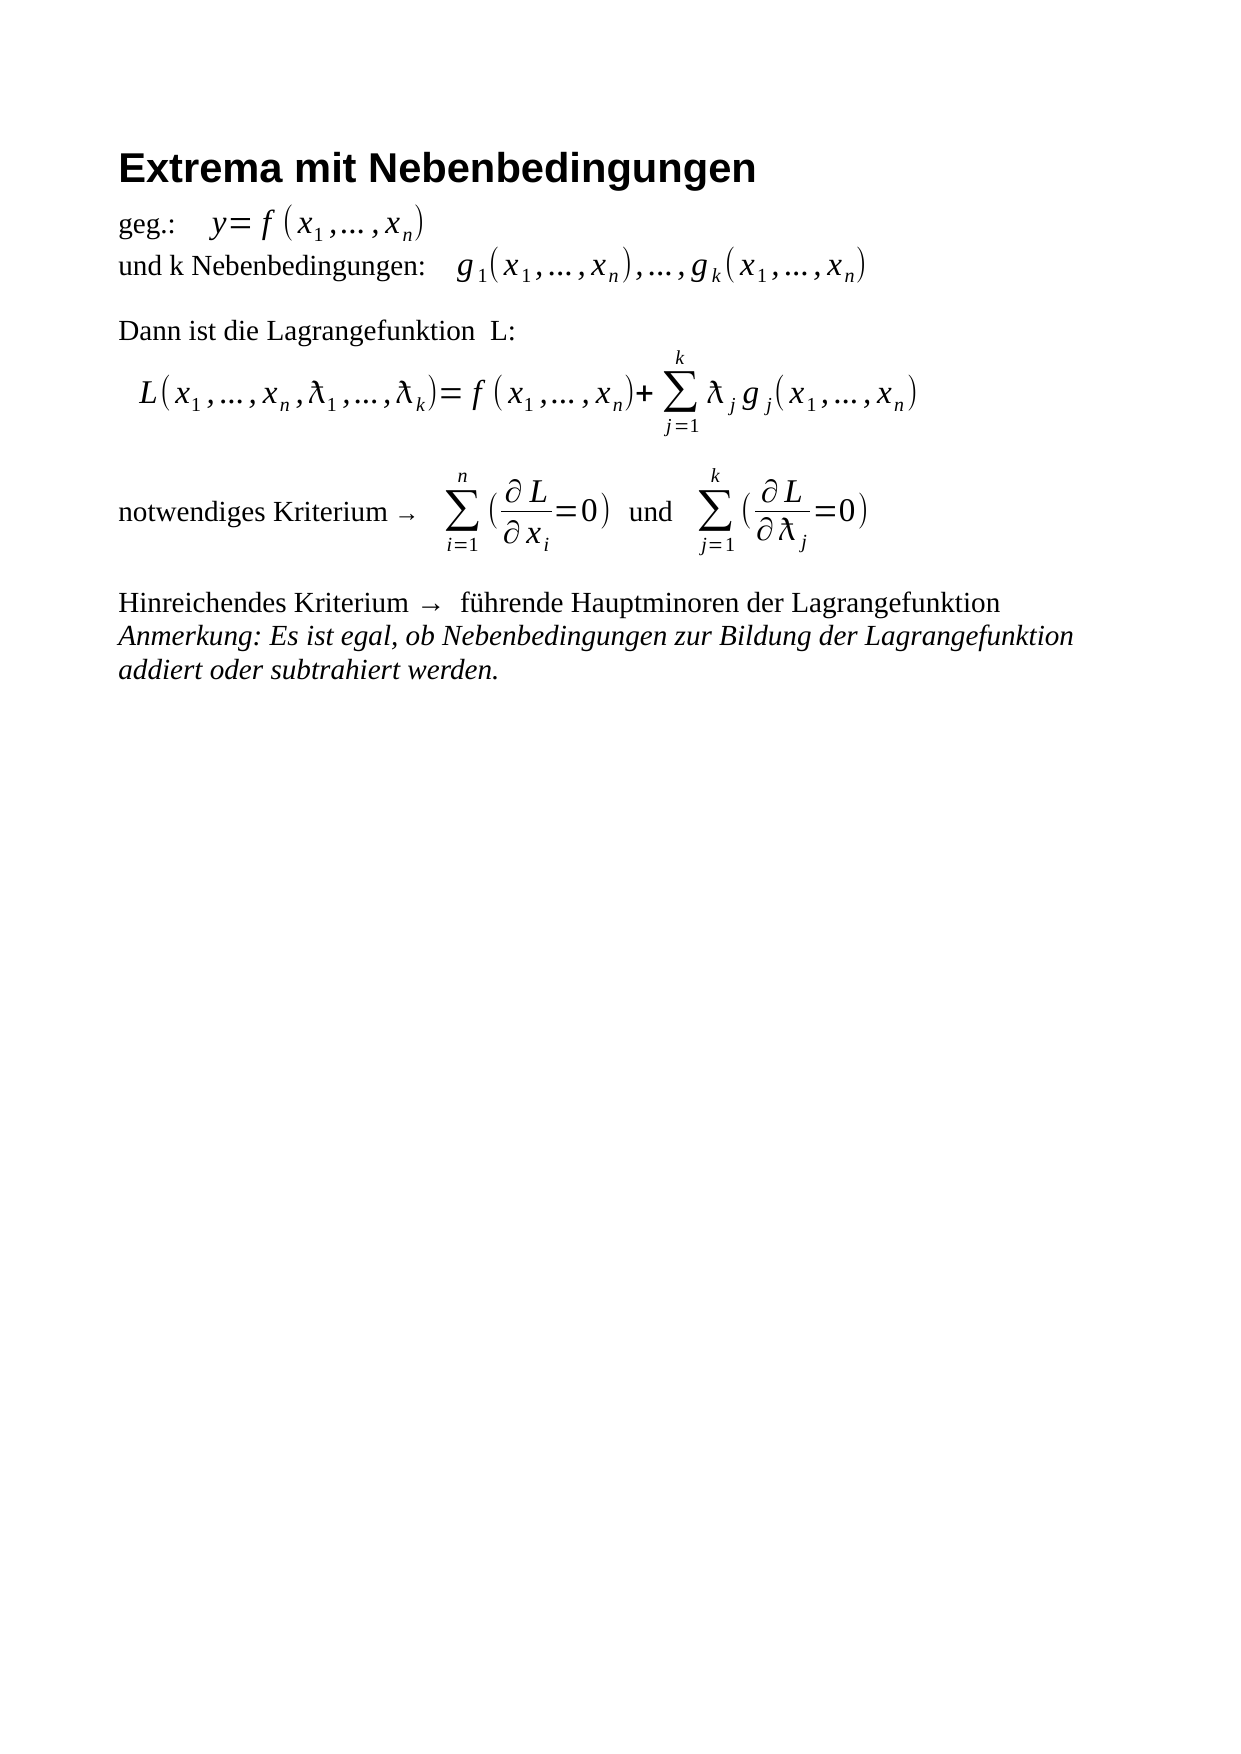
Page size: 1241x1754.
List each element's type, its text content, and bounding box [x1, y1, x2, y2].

text geg.: [118, 203, 1122, 245]
text notwendiges Kriterium → und [118, 465, 1122, 556]
text Dann ist die Lagrangefunktion L: [118, 313, 1122, 347]
text Anmerkung: Es ist egal, ob Nebenbedingungen zur Bildung der Lagrangefunktion addiert oder subtrahiert werden. [118, 618, 1122, 686]
subtitle Extrema mit Nebenbedingungen [118, 143, 1122, 191]
text und k Nebenbedingungen: [118, 245, 1122, 287]
text Hinreichendes Kriterium → führende Hauptminoren der Lagrangefunktion [118, 585, 1122, 618]
